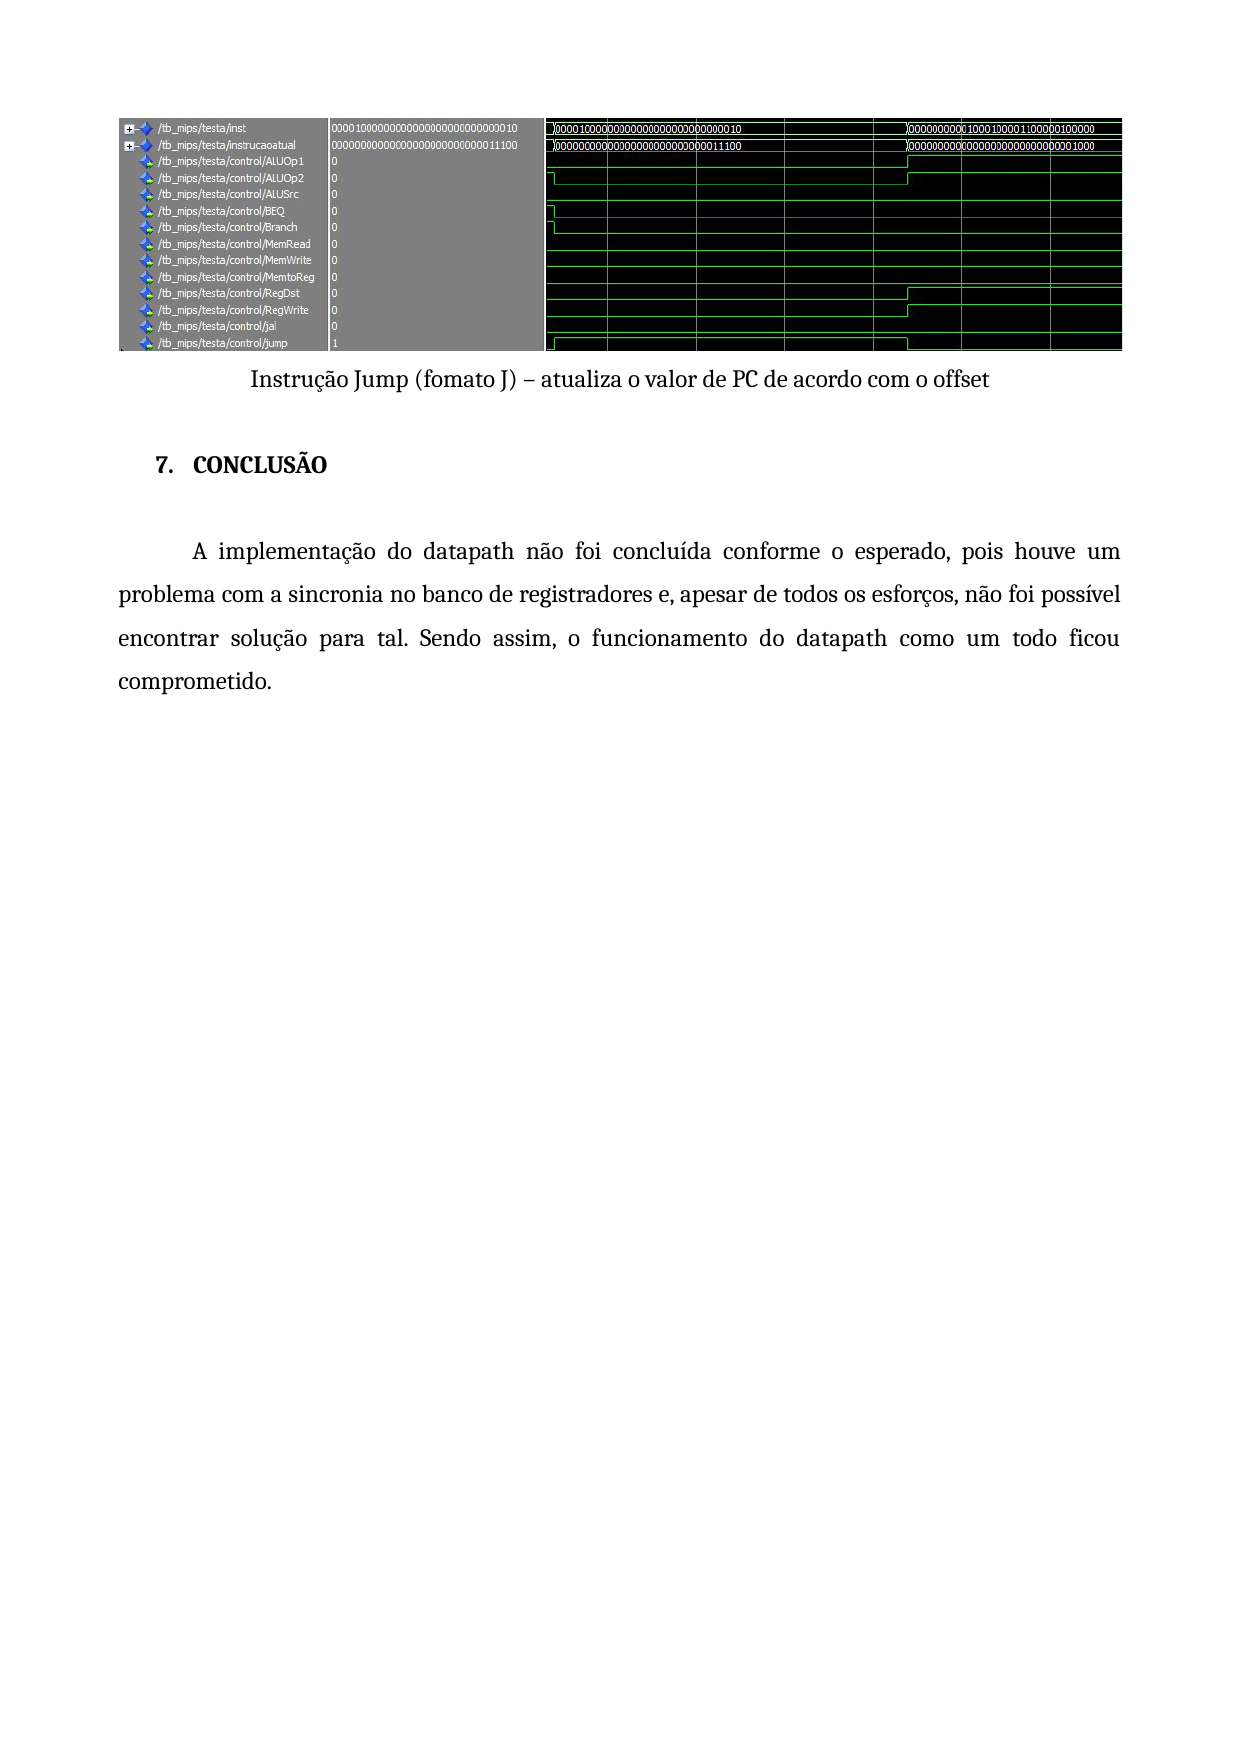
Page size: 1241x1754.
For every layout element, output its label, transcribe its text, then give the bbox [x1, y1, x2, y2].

list CONCLUSÃO [156, 451, 1122, 480]
text Instrução Jump (fomato J) – atualiza o valor de PC de acordo com o offset [118, 351, 1122, 393]
picture [118, 118, 1123, 351]
text A implementação do datapath não foi concluída conforme o esperado, pois houve um problema com a sincronia no banco de registradores e, apesar de todos os esforços, não foi possível encontrar solução para tal. Sendo assim, o funcionamento do datapath como um todo ficou comprometido. [118, 537, 1122, 695]
